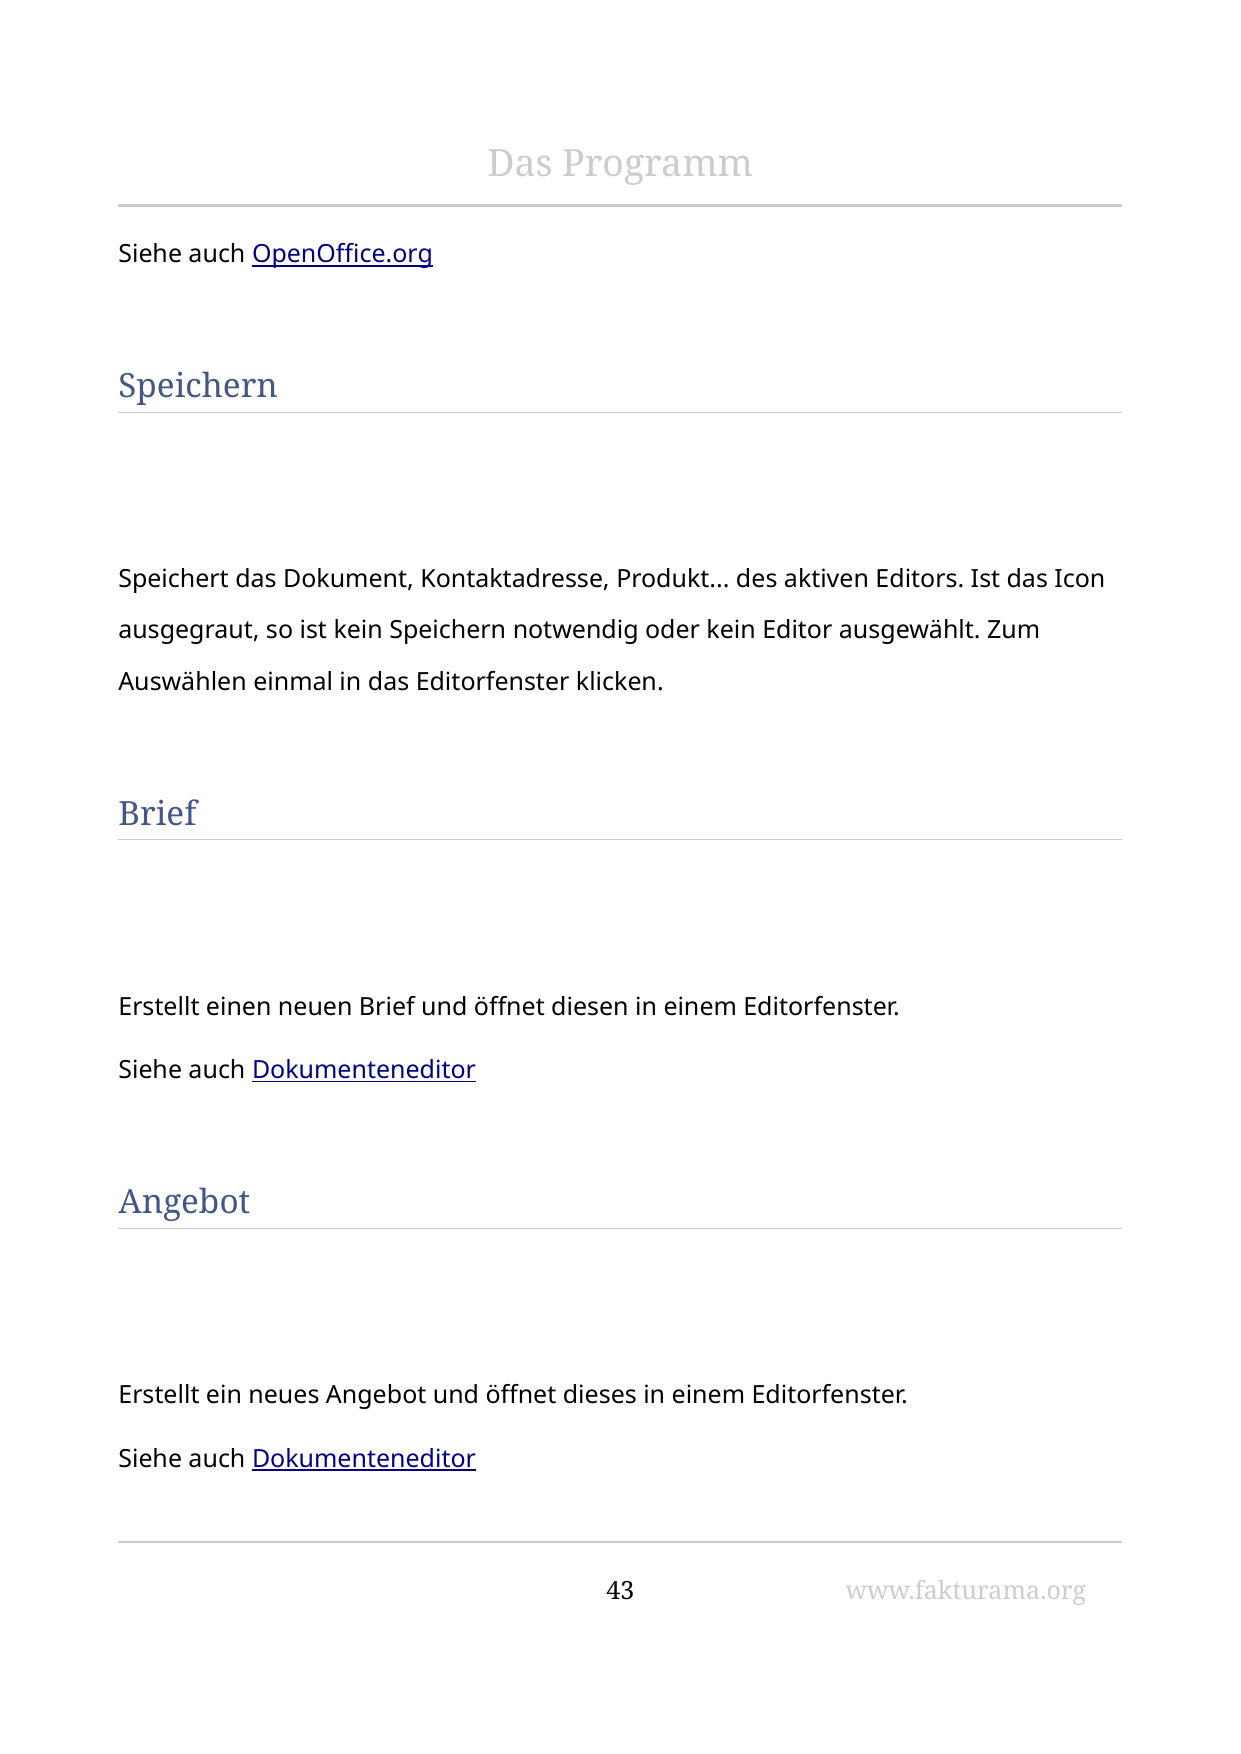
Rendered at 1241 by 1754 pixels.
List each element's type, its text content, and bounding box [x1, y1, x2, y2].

text Siehe auch Dokumenteneditor [118, 1440, 1122, 1474]
text Siehe auch Dokumenteneditor [118, 1052, 1122, 1086]
subtitle Speichern [118, 362, 1122, 412]
text Erstellt einen neuen Brief und öffnet diesen in einem Editorfenster. [118, 988, 1122, 1022]
text Speichert das Dokument, Kontaktadresse, Produkt... des aktiven Editors. Ist das Icon ausgegraut, so ist kein Speichern notwendig oder kein Editor ausgewählt. Zum Auswählen einmal in das Editorfenster klicken. [118, 561, 1122, 697]
subtitle Brief [118, 789, 1122, 839]
text Erstellt ein neues Angebot und öffnet dieses in einem Editorfenster. [118, 1377, 1122, 1411]
subtitle Angebot [118, 1178, 1122, 1228]
text Siehe auch OpenOffice.org [118, 236, 1122, 270]
